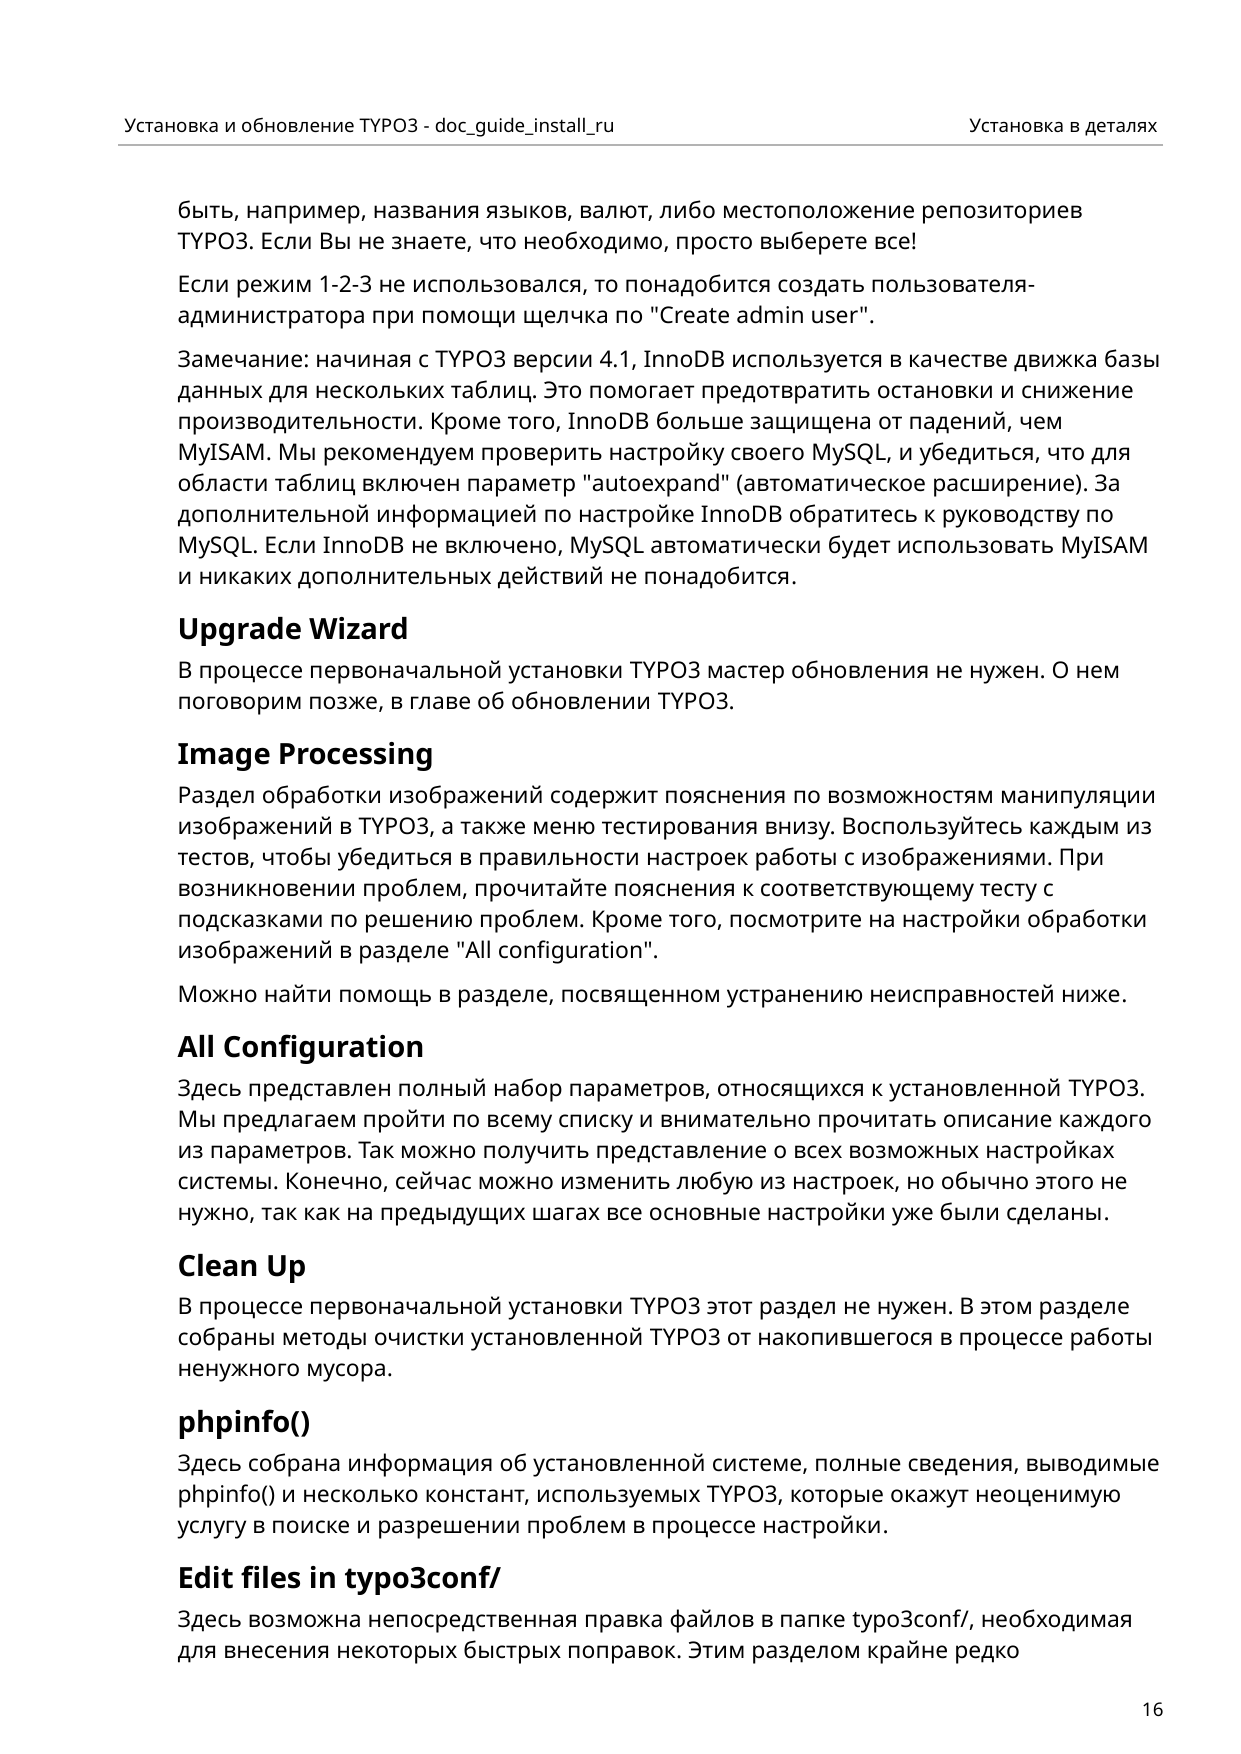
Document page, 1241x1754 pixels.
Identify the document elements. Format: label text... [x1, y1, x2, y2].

subtitle Edit files in typo3conf/ [177, 1557, 1163, 1597]
subtitle All Сonfiguration [177, 1027, 1163, 1066]
subtitle Clean Up [177, 1245, 1163, 1284]
text Если режим 1-2-3 не использовался, то понадобится создать пользователя-администратора при помощи щелчка по "Create admin user". [177, 268, 1163, 330]
text Здесь собрана информация об установленной системе, полные сведения, выводимые phpinfo() и несколько констант, используемых TYPO3, которые окажут неоценимую услугу в поиске и разрешении проблем в процессе настройки. [177, 1447, 1163, 1540]
subtitle Upgrade Wizard [177, 608, 1163, 648]
subtitle phpinfo() [177, 1401, 1163, 1441]
text В процессе первоначальной установки TYPO3 мастер обновления не нужен. О нем поговорим позже, в главе об обновлении TYPO3. [177, 654, 1163, 716]
text Можно найти помощь в разделе, посвященном устранению неисправностей ниже. [177, 978, 1163, 1009]
text Замечание: начиная с TYPO3 версии 4.1, InnoDB используется в качестве движка базы данных для нескольких таблиц. Это помогает предотвратить остановки и снижение производительности. Кроме того, InnoDB больше защищена от падений, чем MyISAM. Мы рекомендуем проверить настройку своего MySQL, и убедиться, что для области таблиц включен параметр "autoexpand" (автоматическое расширение). За дополнительной информацией по настройке InnoDB обратитесь к руководству по MySQL. Если InnoDB не включено, MySQL автоматиче­ски будет использовать MyISAM и никаких дополнительных действий не понадобится. [177, 342, 1163, 591]
text Здесь возможна непосредственная правка файлов в папке typo3conf/, необходимая для внесения некоторых быстрых поправок. Этим разделом крайне редко [177, 1603, 1163, 1665]
text быть, например, названия языков, валют, либо местоположение репозиториев TYPO3. Если Вы не знаете, что необходимо, просто выберете все! [177, 193, 1163, 256]
text В процессе первоначальной установки TYPO3 этот раздел не нужен. В этом разделе собраны методы очистки установленной TYPO3 от накопившегося в процессе работы ненужного мусора. [177, 1290, 1163, 1383]
text Здесь представлен полный набор параметров, относящихся к установленной TYPO3. Мы предлагаем пройти по всему списку и внимательно прочитать описание каждого из параметров. Так можно получить представление о всех возможных настройках системы. Конечно, сейчас можно изменить любую из настроек, но обычно этого не нужно, так как на предыдущих шагах все основные настройки уже были сделаны. [177, 1072, 1163, 1227]
subtitle Image Processing [177, 734, 1163, 773]
text Раздел обработки изображений содержит пояснения по возможностям манипуляции изображений в TYPO3, а также меню тестирования внизу. Воспользуйтесь каждым из тестов, чтобы убедиться в правильности настроек работы с изображениями. При возникновении проблем, прочитайте пояснения к соответствующему тесту с подсказками по решению проблем. Кроме того, посмотрите на настройки обработки изображений в разделе "All configuration". [177, 779, 1163, 965]
